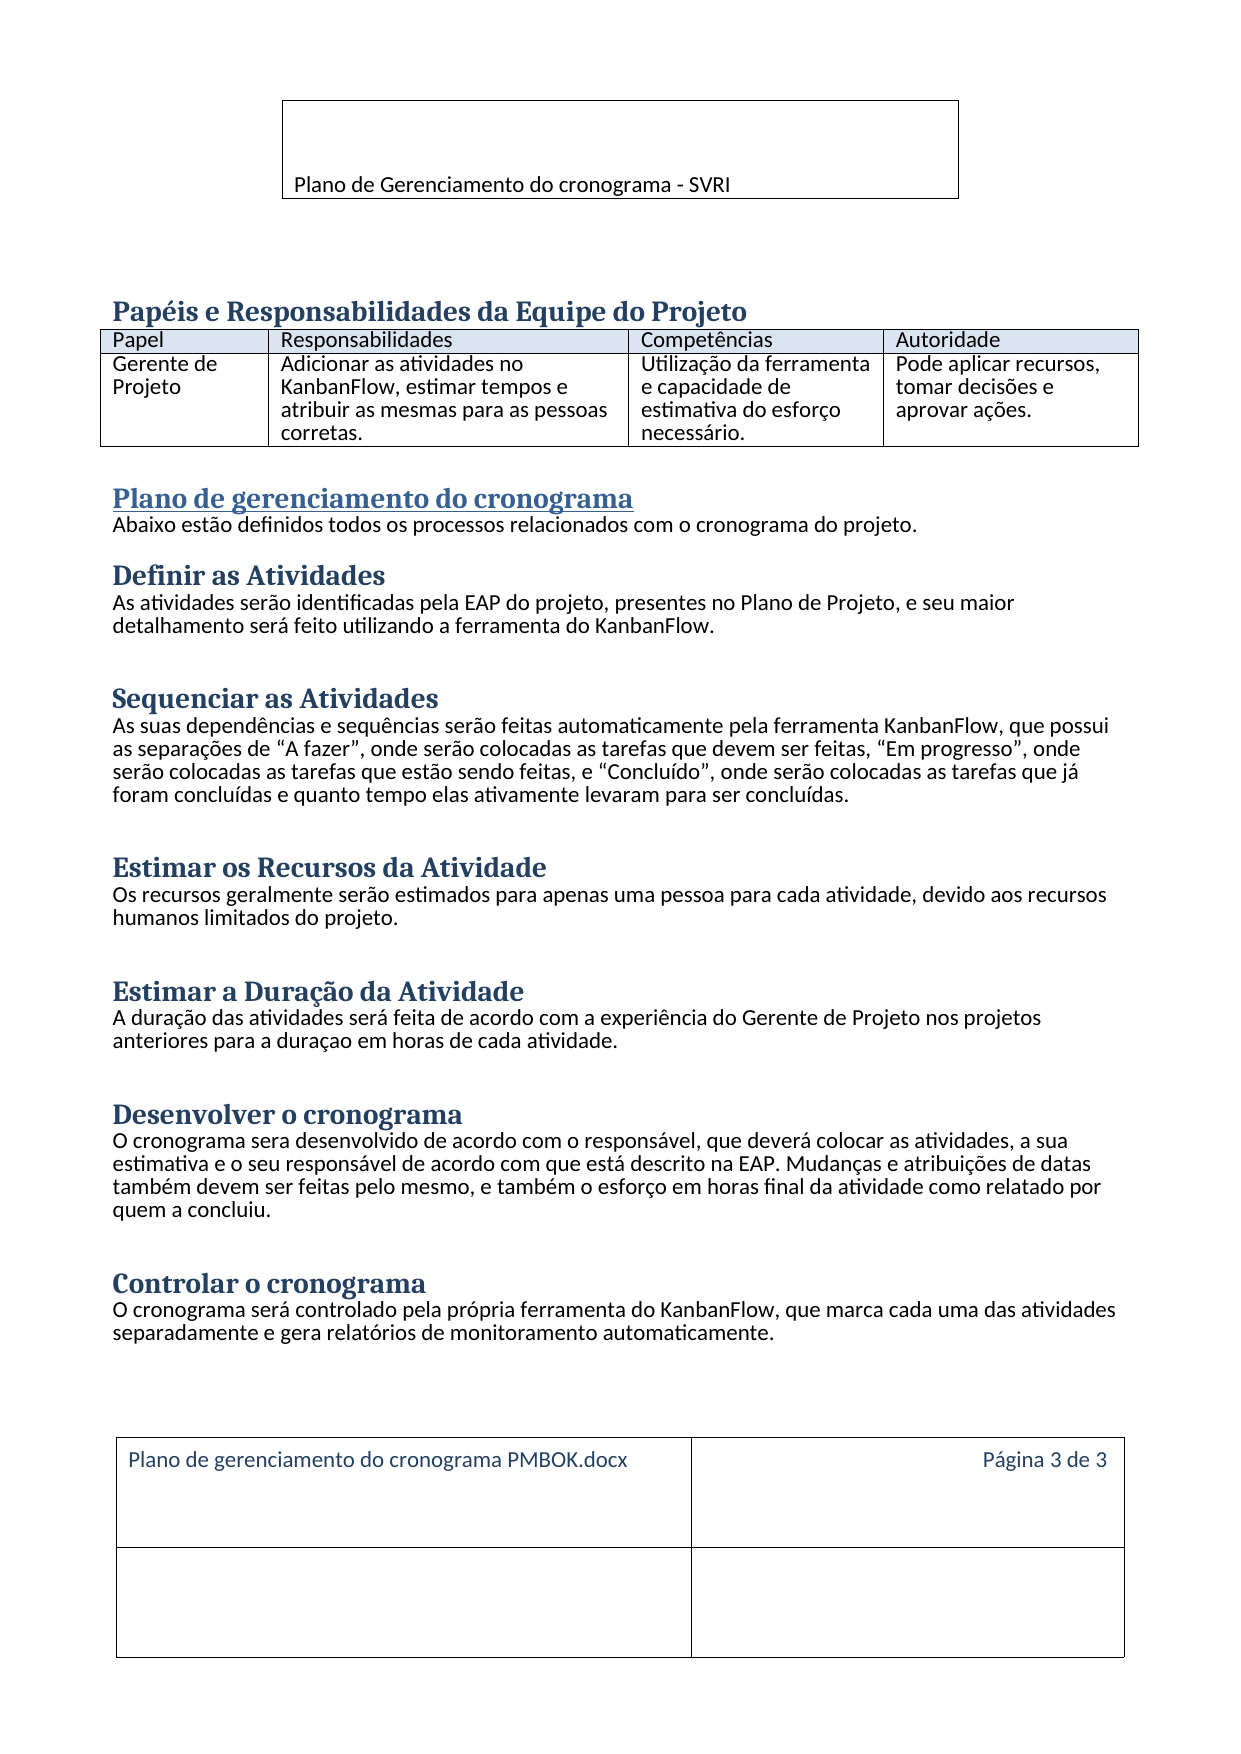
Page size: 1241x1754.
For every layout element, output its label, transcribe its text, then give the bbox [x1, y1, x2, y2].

text As suas dependências e sequências serão feitas automaticamente pela ferramenta KanbanFlow, que possui as separações de “A fazer”, onde serão colocadas as tarefas que devem ser feitas, “Em progresso”, onde serão colocadas as tarefas que estão sendo feitas, e “Concluído”, onde serão colocadas as tarefas que já foram concluídas e quanto tempo elas ativamente levaram para ser concluídas. [112, 716, 1128, 808]
subtitle Sequenciar as Atividades [112, 683, 1128, 716]
text Abaixo estão definidos todos os processos relacionados com o cronograma do projeto. [112, 516, 1128, 539]
subtitle Controlar o cronograma [112, 1267, 1128, 1300]
table_header Competências [629, 330, 883, 353]
text A duração das atividades será feita de acordo com a experiência do Gerente de Projeto nos projetos anteriores para a duraçao em horas de cada atividade. [112, 1008, 1128, 1054]
text Os recursos geralmente serão estimados para apenas uma pessoa para cada atividade, devido aos recursos humanos limitados do projeto. [112, 885, 1128, 931]
table_cell Gerente de Projeto [101, 354, 268, 446]
table_header Autoridade [884, 330, 1138, 353]
text O cronograma sera desenvolvido de acordo com o responsável, que deverá colocar as atividades, a sua estimativa e o seu responsável de acordo com que está descrito na EAP. Mudanças e atribuições de datas também devem ser feitas pelo mesmo, e também o esforço em horas final da atividade como relatado por quem a concluiu. [112, 1131, 1128, 1223]
subtitle Papéis e Responsabilidades da Equipe do Projeto [112, 296, 1128, 329]
text As atividades serão identificadas pela EAP do projeto, presentes no Plano de Projeto, e seu maior detalhamento será feito utilizando a ferramenta do KanbanFlow. [112, 593, 1128, 639]
table_header Papel [101, 330, 268, 353]
table_header Responsabilidades [269, 330, 628, 353]
subtitle Estimar os Recursos da Atividade [112, 852, 1128, 885]
table_cell Adicionar as atividades no KanbanFlow, estimar tempos e atribuir as mesmas para as pessoas corretas. [269, 354, 628, 446]
subtitle Plano de gerenciamento do cronograma [112, 482, 1128, 516]
subtitle Definir as Atividades [112, 559, 1128, 593]
subtitle Estimar a Duração da Atividade [112, 975, 1128, 1008]
table_cell Pode aplicar recursos, tomar decisões e aprovar ações. [884, 354, 1138, 446]
table_cell Utilização da ferramenta e capacidade de estimativa do esforço necessário. [629, 354, 883, 446]
text O cronograma será controlado pela própria ferramenta do KanbanFlow, que marca cada uma das atividades separadamente e gera relatórios de monitoramento automaticamente. [112, 1300, 1128, 1346]
subtitle Desenvolver o cronograma [112, 1098, 1128, 1131]
